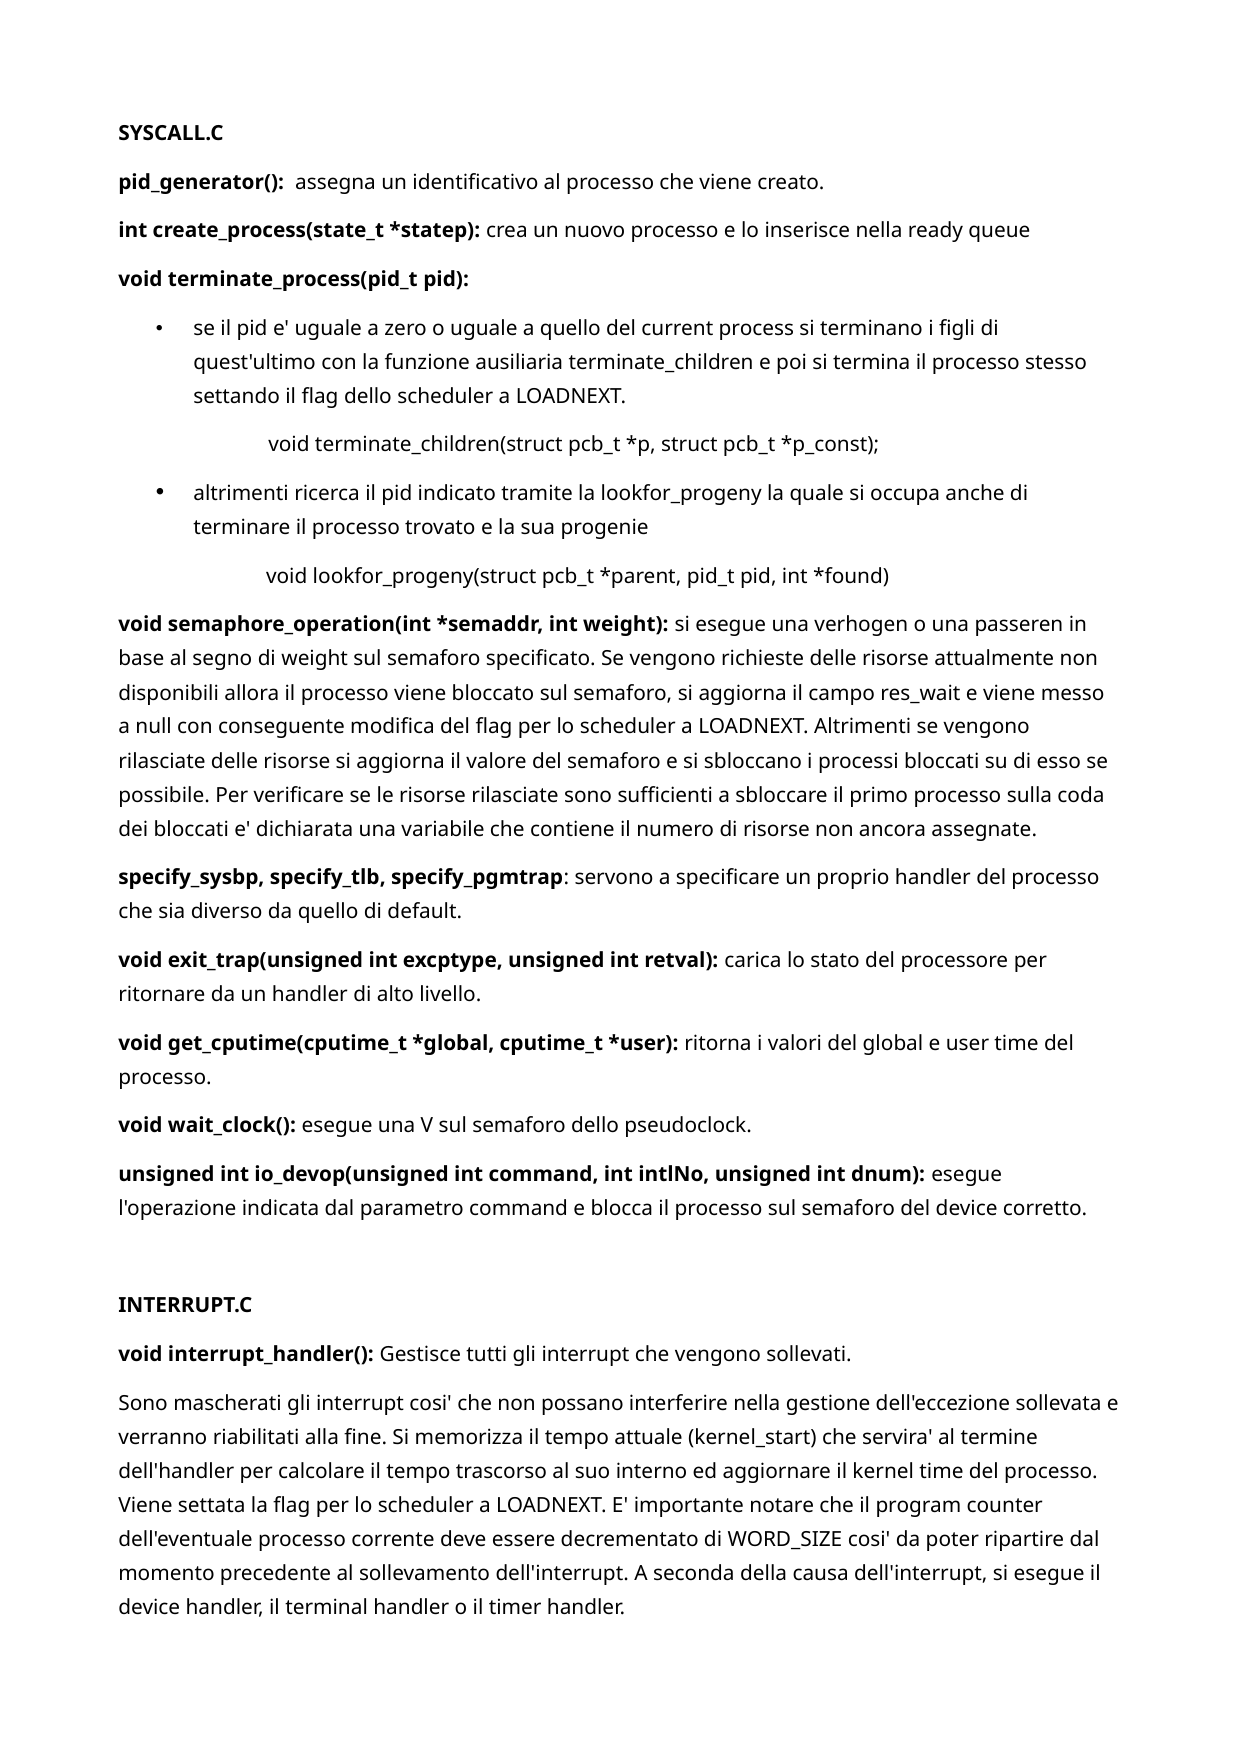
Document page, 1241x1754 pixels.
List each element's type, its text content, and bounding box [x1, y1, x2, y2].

text void wait_clock(): esegue una V sul semaforo dello pseudoclock. [118, 1111, 1122, 1139]
list altrimenti ricerca il pid indicato tramite la lookfor_progeny la quale si occupa anche di terminare il processo trovato e la sua progenie [156, 478, 1122, 541]
text void get_cputime(cputime_t *global, cputime_t *user): ritorna i valori del global e user time del processo. [118, 1028, 1122, 1090]
text pid_generator(): assegna un identificativo al processo che viene creato. [118, 167, 1122, 195]
text INTERRUPT.C [118, 1291, 1122, 1319]
text void lookfor_progeny(struct pcb_t *parent, pid_t pid, int *found) [118, 561, 1122, 589]
text void terminate_process(pid_t pid): [118, 264, 1122, 292]
text SYSCALL.C [118, 118, 1122, 147]
list se il pid e' uguale a zero o uguale a quello del current process si terminano i figli di quest'ultimo con la funzione ausiliaria terminate_children e poi si termina il processo stesso settando il flag dello scheduler a LOADNEXT. [156, 313, 1122, 409]
list void terminate_children(struct pcb_t *p, struct pcb_t *p_const); [231, 429, 1122, 458]
text void interrupt_handler(): Gestisce tutti gli interrupt che vengono sollevati. [118, 1339, 1122, 1368]
text int create_process(state_t *statep): crea un nuovo processo e lo inserisce nella ready queue [118, 215, 1122, 244]
text specify_sysbp, specify_tlb, specify_pgmtrap: servono a specificare un proprio handler del processo che sia diverso da quello di default. [118, 862, 1122, 925]
text void semaphore_operation(int *semaddr, int weight): si esegue una verhogen o una passeren in base al segno di weight sul semaforo specificato. Se vengono richieste delle risorse attualmente non disponibili allora il processo viene bloccato sul semaforo, si aggiorna il campo res_wait e viene messo a null con conseguente modifica del flag per lo scheduler a LOADNEXT. Altrimenti se vengono rilasciate delle risorse si aggiorna il valore del semaforo e si sbloccano i processi bloccati su di esso se possibile. Per verificare se le risorse rilasciate sono sufficienti a sbloccare il primo processo sulla coda dei bloccati e' dichiarata una variabile che contiene il numero di risorse non ancora assegnate. [118, 609, 1122, 842]
text Sono mascherati gli interrupt cosi' che non possano interferire nella gestione dell'eccezione sollevata e verranno riabilitati alla fine. Si memorizza il tempo attuale (kernel_start) che servira' al termine dell'handler per calcolare il tempo trascorso al suo interno ed aggiornare il kernel time del processo. Viene settata la flag per lo scheduler a LOADNEXT. E' importante notare che il program counter dell'eventuale processo corrente deve essere decrementato di WORD_SIZE cosi' da poter ripartire dal momento precedente al sollevamento dell'interrupt. A seconda della causa dell'interrupt, si esegue il device handler, il terminal handler o il timer handler. [118, 1388, 1122, 1621]
text unsigned int io_devop(unsigned int command, int intlNo, unsigned int dnum): esegue l'operazione indicata dal parametro command e blocca il processo sul semaforo del device corretto. [118, 1159, 1122, 1222]
text void exit_trap(unsigned int excptype, unsigned int retval): carica lo stato del processore per ritornare da un handler di alto livello. [118, 945, 1122, 1008]
